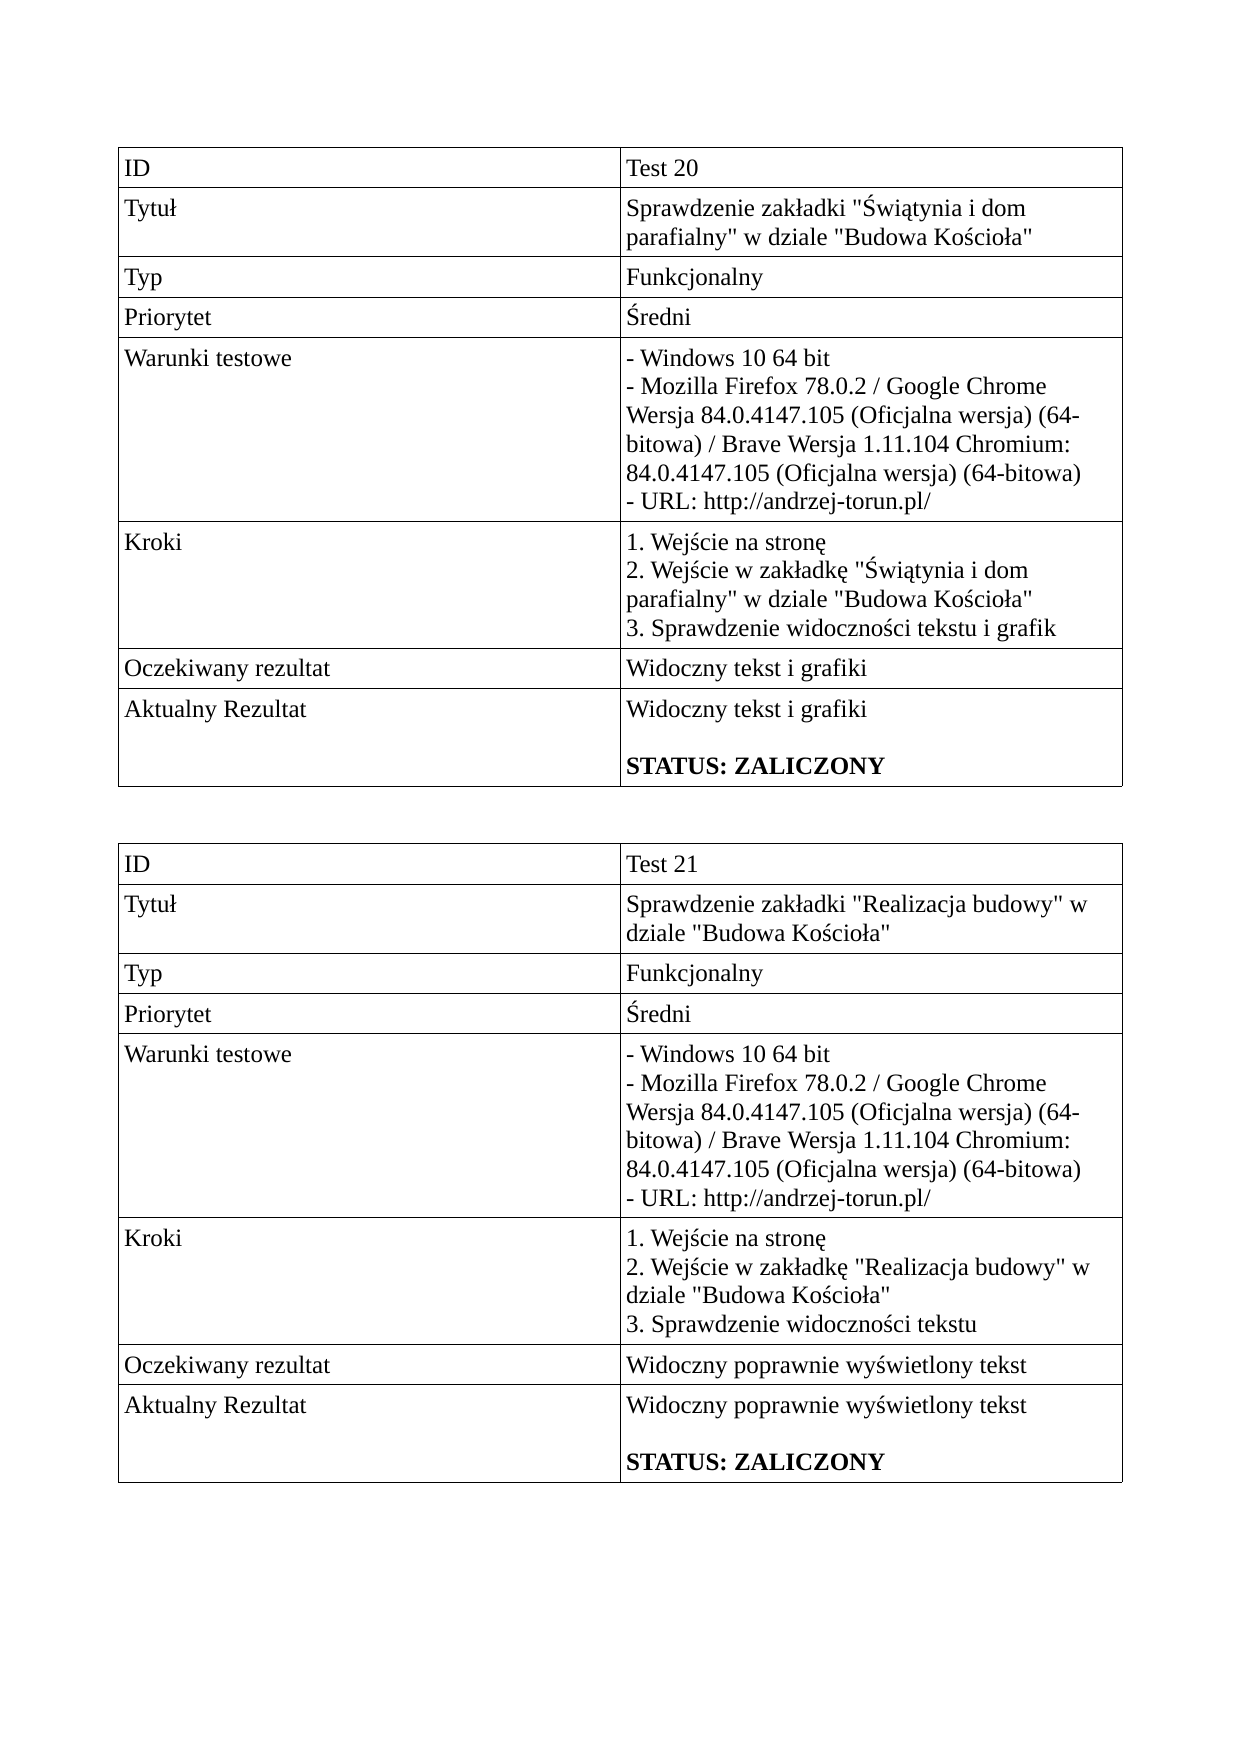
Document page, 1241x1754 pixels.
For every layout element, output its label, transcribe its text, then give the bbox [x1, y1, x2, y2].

table_cell Średni [621, 298, 1122, 337]
table_header ID [119, 844, 620, 883]
table_cell Typ [119, 257, 620, 297]
table_header ID [119, 148, 620, 187]
table_cell Funkcjonalny [621, 257, 1122, 297]
table_cell 1. Wejście na stronę 2. Wejście w zakładkę "Realizacja budowy" w dziale "Budowa Kościoła" 3. Sprawdzenie widoczności tekstu [621, 1218, 1122, 1344]
table_cell Oczekiwany rezultat [119, 1345, 620, 1384]
table_cell Sprawdzenie zakładki "Świątynia i dom parafialny" w dziale "Budowa Kościoła" [621, 188, 1122, 256]
table_cell - Windows 10 64 bit - Mozilla Firefox 78.0.2 / Google Chrome Wersja 84.0.4147.105 (Oficjalna wersja) (64-bitowa) / Brave Wersja 1.11.104 Chromium: 84.0.4147.105 (Oficjalna wersja) (64-bitowa) - URL: http://andrzej-torun.pl/ [621, 1034, 1122, 1217]
table_cell Aktualny Rezultat [119, 1385, 620, 1482]
table_cell Kroki [119, 522, 620, 647]
table_cell Oczekiwany rezultat [119, 649, 620, 688]
table_cell Warunki testowe [119, 1034, 620, 1217]
table_cell Widoczny tekst i grafiki STATUS: ZALICZONY [621, 689, 1122, 786]
table_cell 1. Wejście na stronę 2. Wejście w zakładkę "Świątynia i dom parafialny" w dziale "Budowa Kościoła" 3. Sprawdzenie widoczności tekstu i grafik [621, 522, 1122, 647]
table_cell Tytuł [119, 885, 620, 953]
table_cell - Windows 10 64 bit - Mozilla Firefox 78.0.2 / Google Chrome Wersja 84.0.4147.105 (Oficjalna wersja) (64-bitowa) / Brave Wersja 1.11.104 Chromium: 84.0.4147.105 (Oficjalna wersja) (64-bitowa) - URL: http://andrzej-torun.pl/ [621, 338, 1122, 521]
table_header Test 21 [621, 844, 1122, 883]
table_cell Funkcjonalny [621, 954, 1122, 993]
table_cell Widoczny poprawnie wyświetlony tekst STATUS: ZALICZONY [621, 1385, 1122, 1482]
table_cell Priorytet [119, 298, 620, 337]
table_cell Widoczny tekst i grafiki [621, 649, 1122, 688]
table_cell Warunki testowe [119, 338, 620, 521]
table_cell Priorytet [119, 994, 620, 1033]
table_cell Aktualny Rezultat [119, 689, 620, 786]
table_cell Tytuł [119, 188, 620, 256]
table_cell Kroki [119, 1218, 620, 1344]
table_header Test 20 [621, 148, 1122, 187]
table_cell Widoczny poprawnie wyświetlony tekst [621, 1345, 1122, 1384]
table_cell Sprawdzenie zakładki "Realizacja budowy" w dziale "Budowa Kościoła" [621, 885, 1122, 953]
table_cell Typ [119, 954, 620, 993]
table_cell Średni [621, 994, 1122, 1033]
